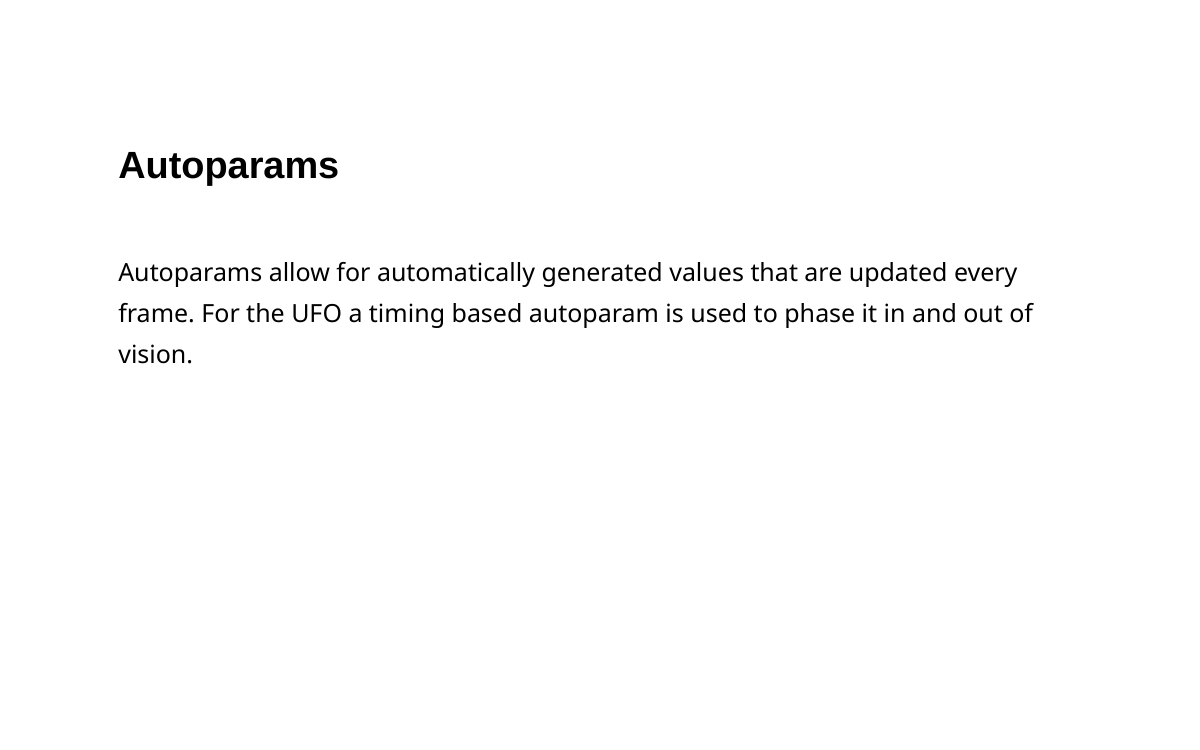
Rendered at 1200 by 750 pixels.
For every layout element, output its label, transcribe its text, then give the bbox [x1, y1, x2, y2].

text Autoparams allow for automatically generated values that are updated every frame. For the UFO a timing based autoparam is used to phase it in and out of vision. [118, 255, 1082, 370]
subtitle Autoparams [118, 143, 1082, 187]
